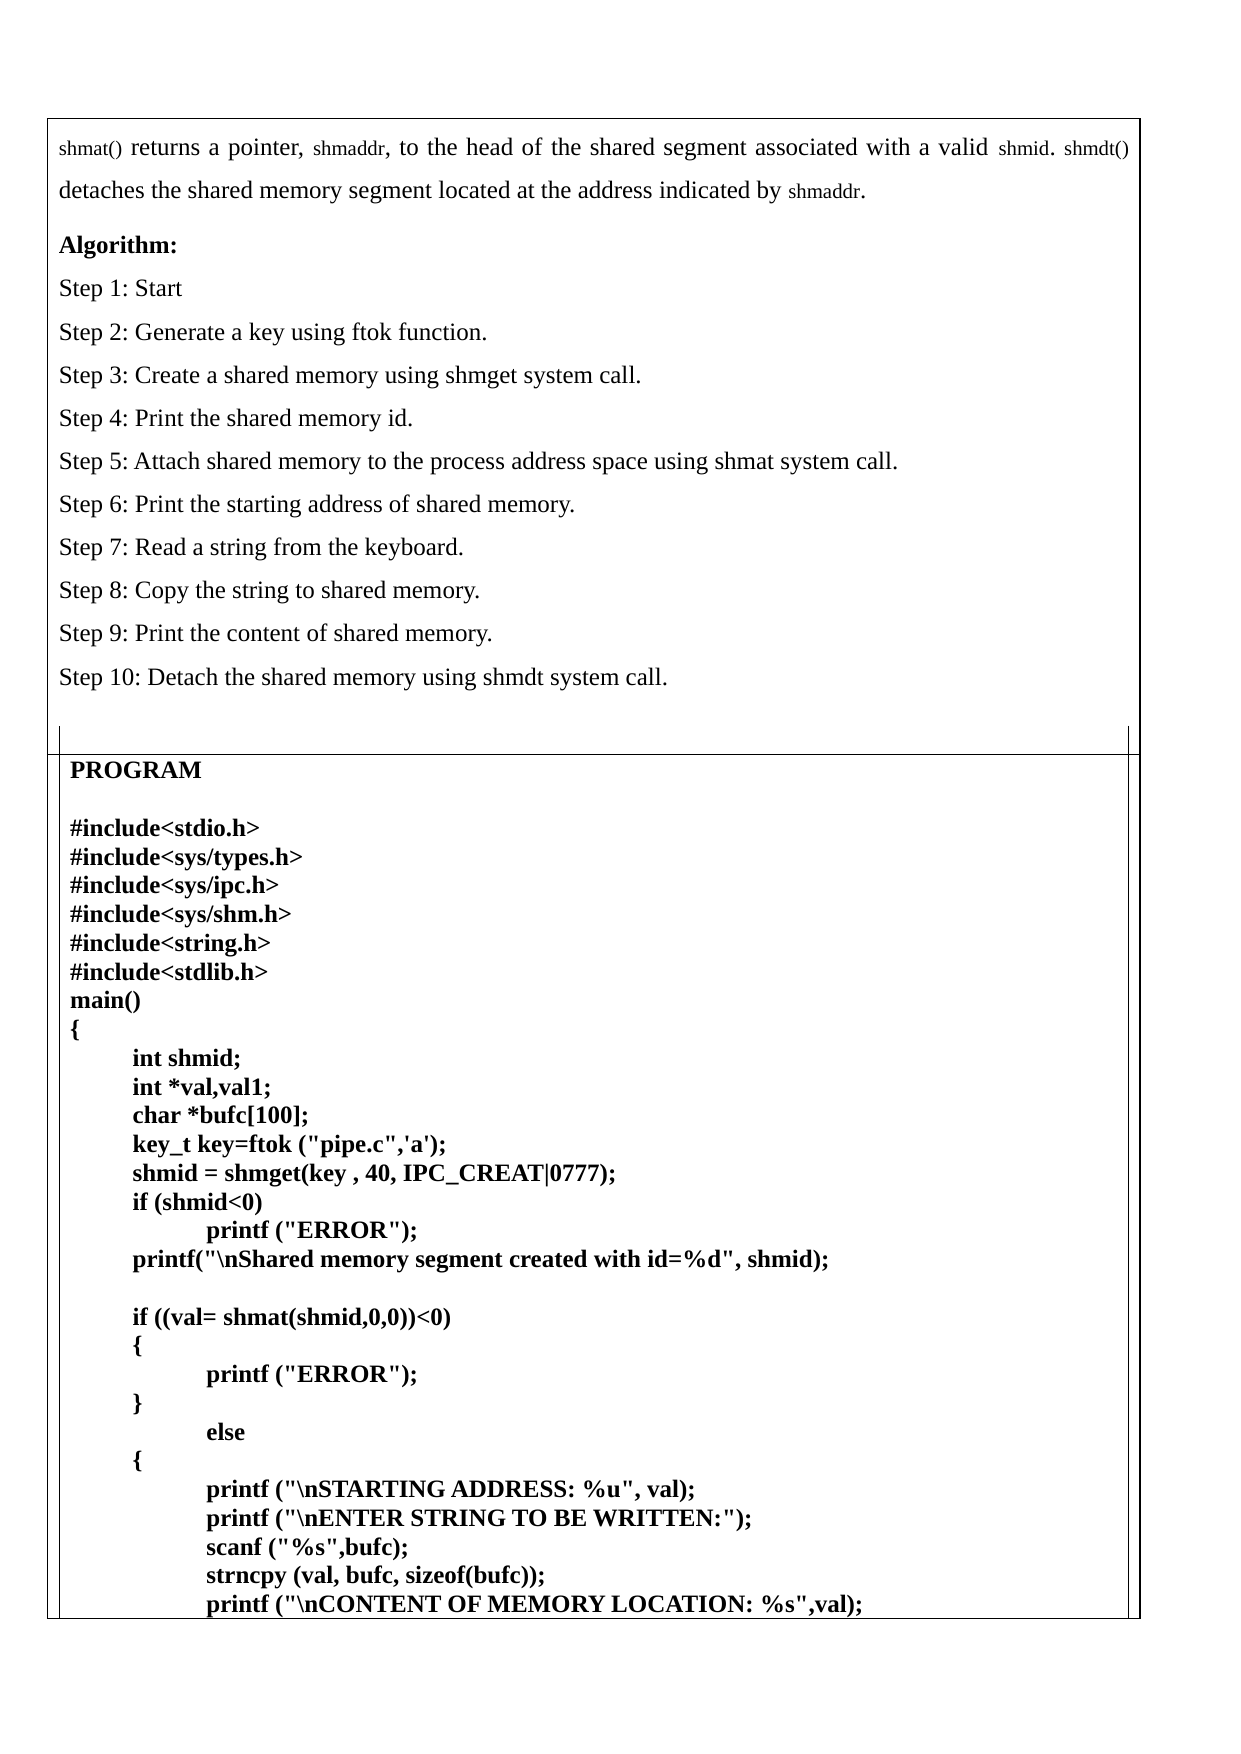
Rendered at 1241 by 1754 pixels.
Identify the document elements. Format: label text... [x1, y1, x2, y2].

table_cell shmat() returns a pointer, shmaddr, to the head of the shared segment associated with a valid shmid. shmdt() detaches the shared memory segment located at the address indicated by shmaddr. Algorithm: Step 1: Start Step 2: Generate a key using ftok function. Step 3: Create a shared memory using shmget system call. Step 4: Print the shared memory id. Step 5: Attach shared memory to the process address space using shmat system call. Step 6: Print the starting address of shared memory. Step 7: Read a string from the keyboard. Step 8: Copy the string to shared memory. Step 9: Print the content of shared memory. Step 10: Detach the shared memory using shmdt system call. [48, 119, 1139, 754]
table_cell PROGRAM #include<stdio.h> #include<sys/types.h> #include<sys/ipc.h> #include<sys/shm.h> #include<string.h> #include<stdlib.h> main() { int shmid; int *val,val1; char *bufc[100]; key_t key=ftok ("pipe.c",'a'); shmid = shmget(key , 40, IPC_CREAT|0777); if (shmid<0) printf ("ERROR"); printf("\nShared memory segment created with id=%d", shmid); if ((val= shmat(shmid,0,0))<0) { printf ("ERROR"); } else { printf ("\nSTARTING ADDRESS: %u", val); printf ("\nENTER STRING TO BE WRITTEN:"); scanf ("%s",bufc); strncpy (val, bufc, sizeof(bufc)); printf ("\nCONTENT OF MEMORY LOCATION: %s",val); [60, 755, 1128, 1618]
